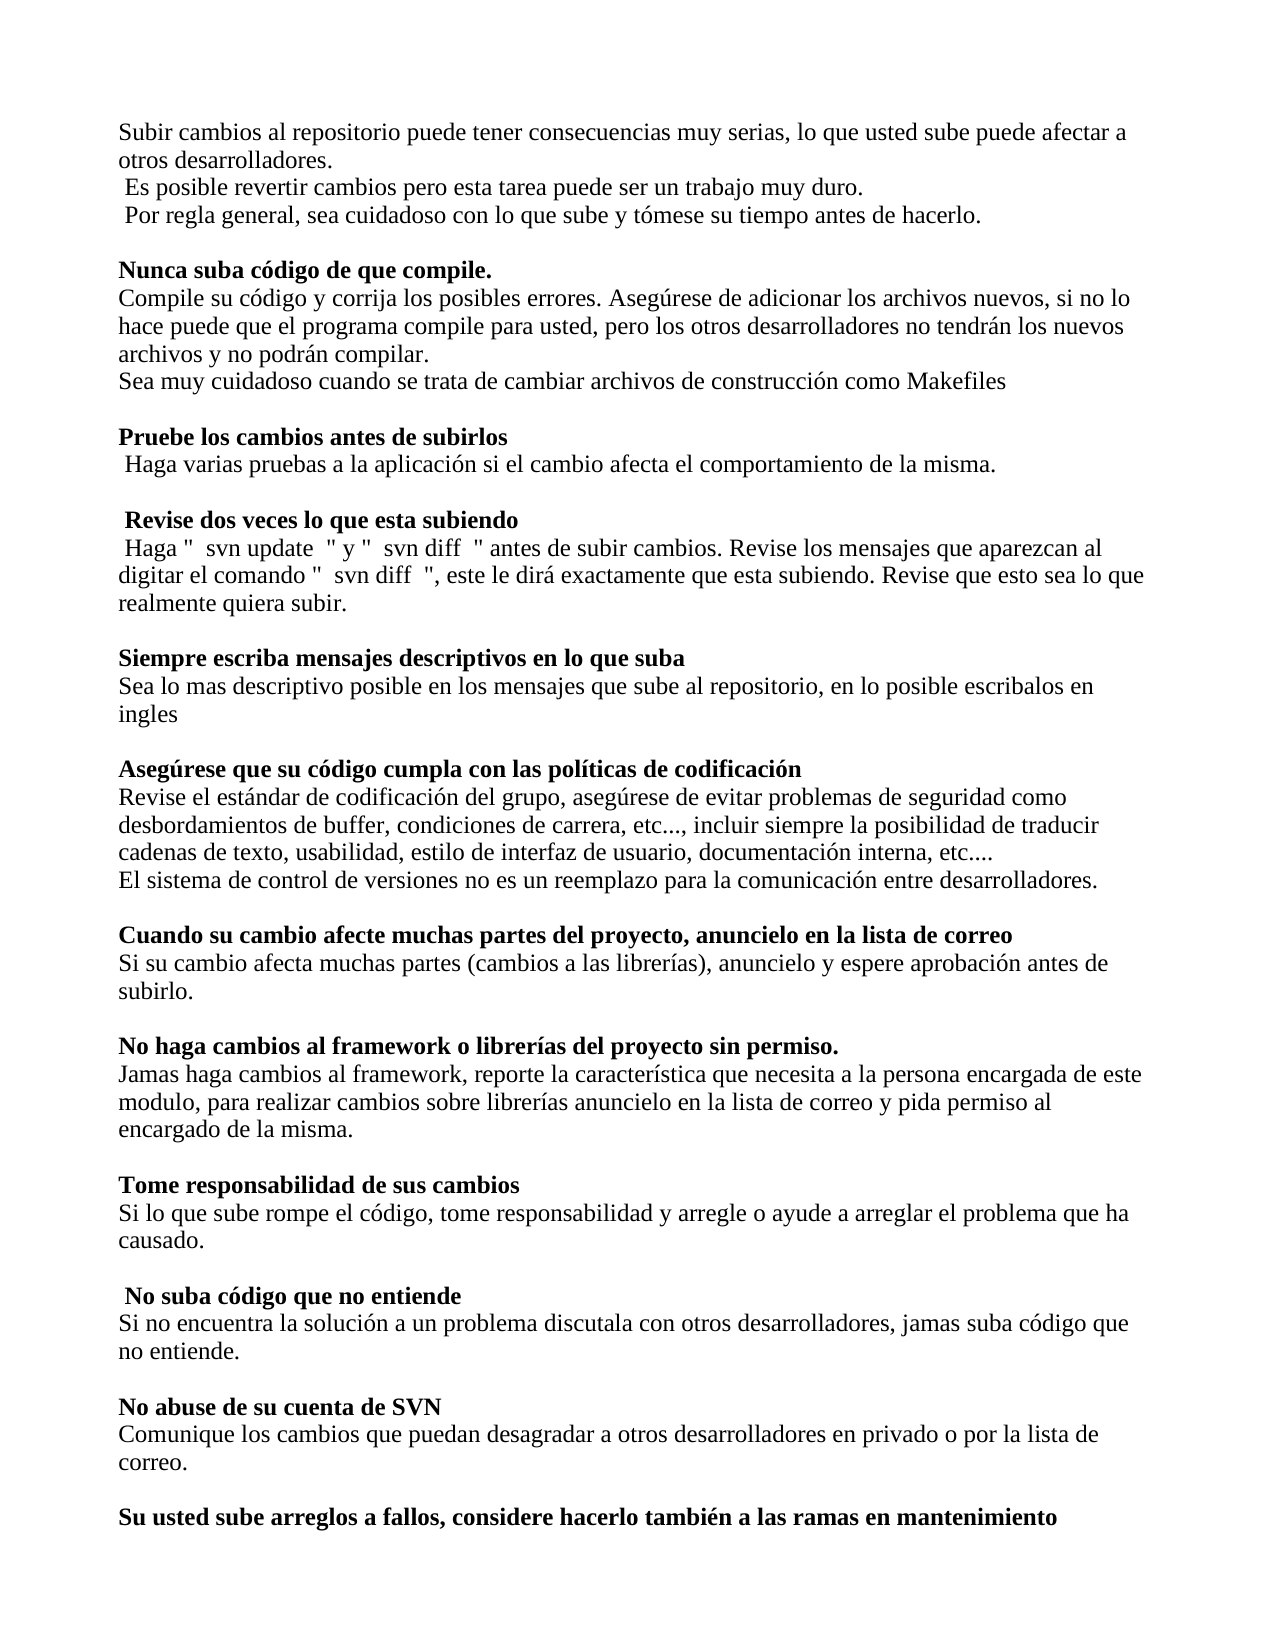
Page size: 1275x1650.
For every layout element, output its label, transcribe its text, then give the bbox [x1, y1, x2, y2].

text Haga " svn update " y " svn diff " antes de subir cambios. Revise los mensajes que aparezcan al digitar el comando " svn diff ", este le dirá exactamente que esta subiendo. Revise que esto sea lo que realmente quiera subir. [118, 534, 1157, 617]
text No suba código que no entiende [118, 1282, 1157, 1309]
text Si lo que sube rompe el código, tome responsabilidad y arregle o ayude a arreglar el problema que ha causado. [118, 1199, 1157, 1254]
text Pruebe los cambios antes de subirlos [118, 423, 1157, 451]
text Revise el estándar de codificación del grupo, asegúrese de evitar problemas de seguridad como desbordamientos de buffer, condiciones de carrera, etc..., incluir siempre la posibilidad de traducir cadenas de texto, usabilidad, estilo de interfaz de usuario, documentación interna, etc.... [118, 783, 1157, 866]
text Su usted sube arreglos a fallos, considere hacerlo también a las ramas en mantenimiento [118, 1503, 1157, 1531]
text No abuse de su cuenta de SVN [118, 1393, 1157, 1420]
text Asegúrese que su código cumpla con las políticas de codificación [118, 755, 1157, 783]
text Por regla general, sea cuidadoso con lo que sube y tómese su tiempo antes de hacerlo. [118, 201, 1157, 229]
text Jamas haga cambios al framework, reporte la característica que necesita a la persona encargada de este modulo, para realizar cambios sobre librerías anuncielo en la lista de correo y pida permiso al encargado de la misma. [118, 1060, 1157, 1143]
text El sistema de control de versiones no es un reemplazo para la comunicación entre desarrolladores. [118, 866, 1157, 894]
text No haga cambios al framework o librerías del proyecto sin permiso. [118, 1032, 1157, 1060]
text Sea muy cuidadoso cuando se trata de cambiar archivos de construcción como Makefiles [118, 367, 1157, 395]
text Es posible revertir cambios pero esta tarea puede ser un trabajo muy duro. [118, 173, 1157, 201]
text Subir cambios al repositorio puede tener consecuencias muy serias, lo que usted sube puede afectar a otros desarrolladores. [118, 118, 1157, 173]
text Haga varias pruebas a la aplicación si el cambio afecta el comportamiento de la misma. [118, 451, 1157, 478]
text Revise dos veces lo que esta subiendo [118, 506, 1157, 534]
text Nunca suba código de que compile. [118, 257, 1157, 284]
text Si no encuentra la solución a un problema discutala con otros desarrolladores, jamas suba código que no entiende. [118, 1309, 1157, 1365]
text Sea lo mas descriptivo posible en los mensajes que sube al repositorio, en lo posible escribalos en ingles [118, 672, 1157, 728]
text Siempre escriba mensajes descriptivos en lo que suba [118, 644, 1157, 672]
text Compile su código y corrija los posibles errores. Asegúrese de adicionar los archivos nuevos, si no lo hace puede que el programa compile para usted, pero los otros desarrolladores no tendrán los nuevos archivos y no podrán compilar. [118, 284, 1157, 367]
text Tome responsabilidad de sus cambios [118, 1171, 1157, 1199]
text Si su cambio afecta muchas partes (cambios a las librerías), anuncielo y espere aprobación antes de subirlo. [118, 949, 1157, 1005]
text Comunique los cambios que puedan desagradar a otros desarrolladores en privado o por la lista de correo. [118, 1420, 1157, 1476]
text Cuando su cambio afecte muchas partes del proyecto, anuncielo en la lista de correo [118, 922, 1157, 949]
